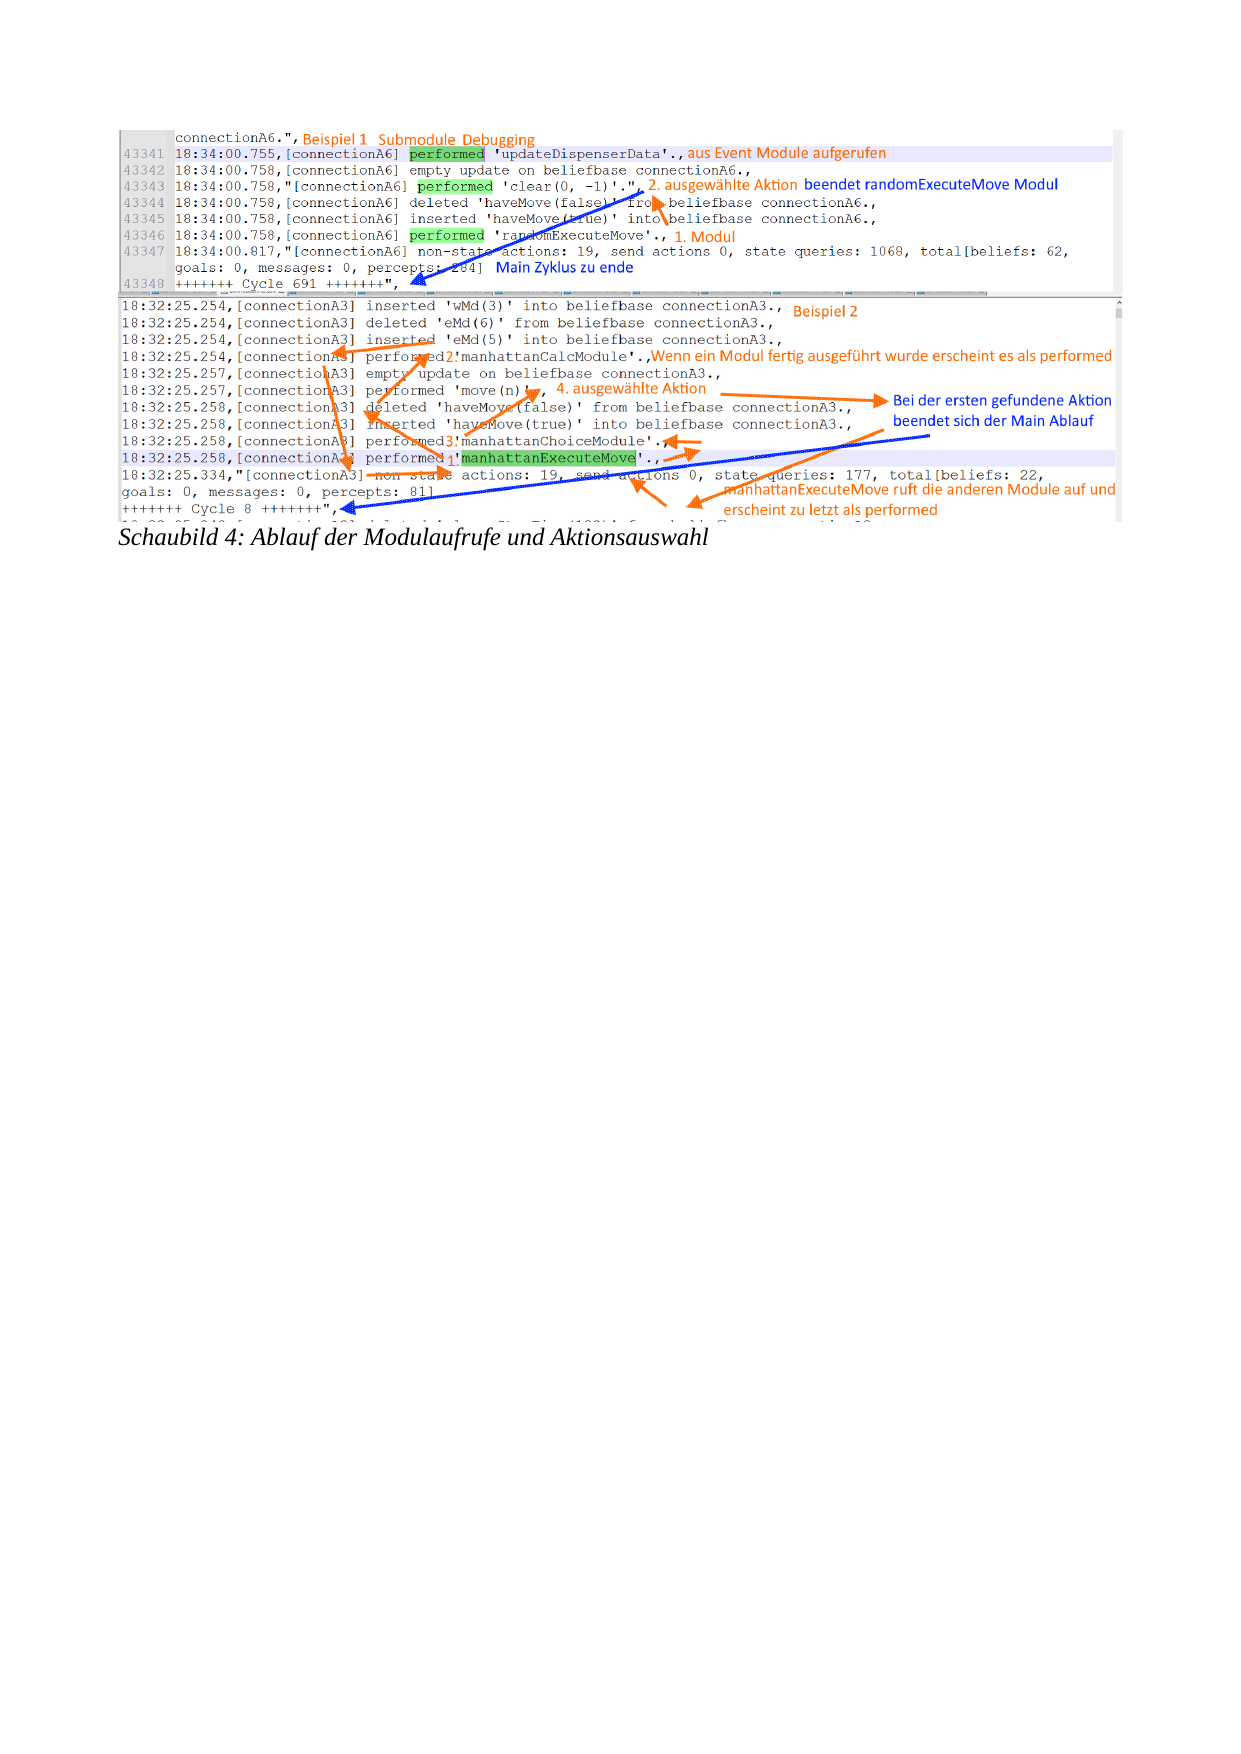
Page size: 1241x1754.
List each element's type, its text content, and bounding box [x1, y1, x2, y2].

text Schaubild 4: Ablauf der Modulaufrufe und Aktionsauswahl [118, 522, 1122, 550]
picture [118, 130, 1123, 522]
